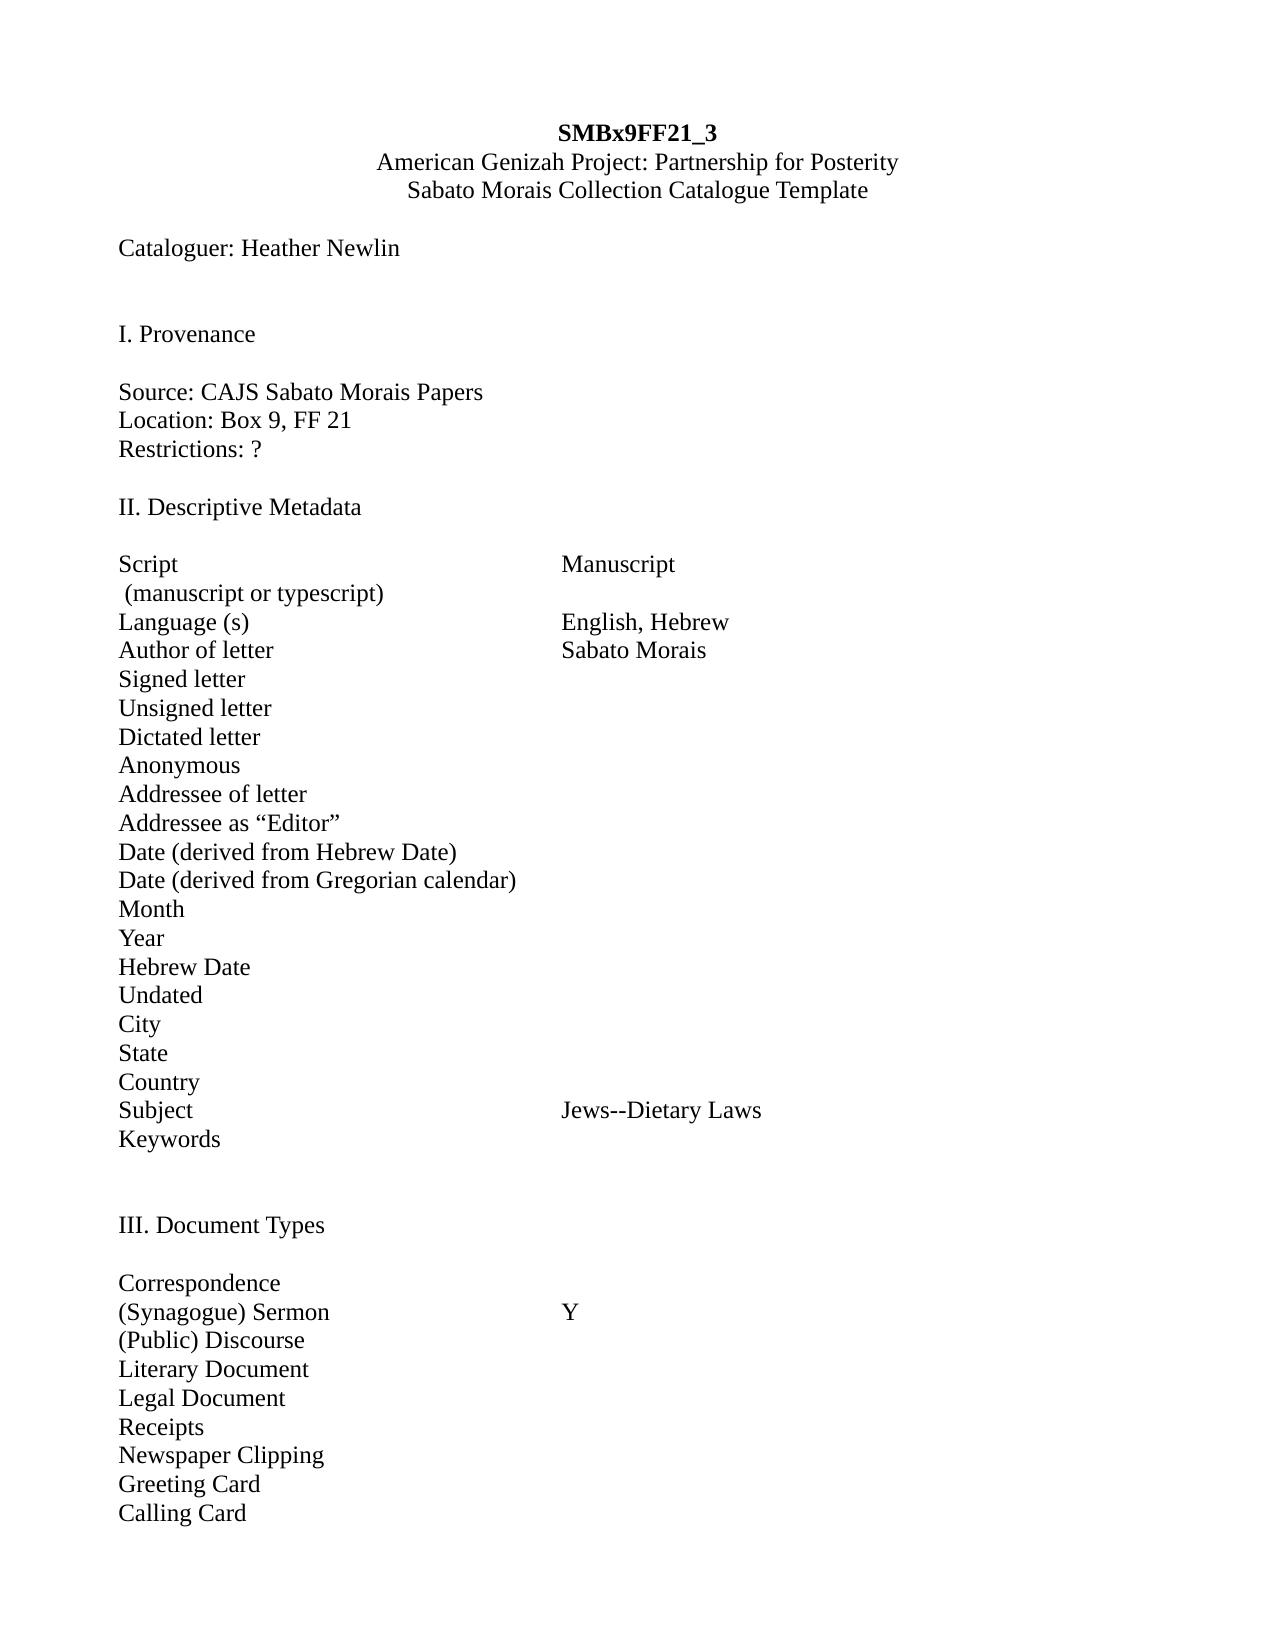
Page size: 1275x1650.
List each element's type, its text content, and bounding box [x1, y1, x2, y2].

text Calling Card [118, 1498, 1157, 1527]
text Subject Jews--Dietary Laws [118, 1096, 1157, 1124]
text State [118, 1038, 1157, 1067]
text Location: Box 9, FF 21 [118, 406, 1157, 434]
text Greeting Card [118, 1469, 1157, 1498]
text Hebrew Date [118, 952, 1157, 981]
text (manuscript or typescript) [118, 578, 1157, 607]
text Script Manuscript [118, 549, 1157, 578]
text Correspondence [118, 1268, 1157, 1297]
text III. Document Types [118, 1211, 1157, 1239]
text City [118, 1009, 1157, 1038]
text Receipts [118, 1412, 1157, 1441]
text SMBx9FF21_3 [118, 118, 1157, 147]
text Cataloguer: Heather Newlin [118, 233, 1157, 262]
text Month [118, 894, 1157, 923]
text Dictated letter [118, 722, 1157, 751]
text Language (s) English, Hebrew [118, 607, 1157, 636]
text Date (derived from Hebrew Date) [118, 837, 1157, 866]
text Source: CAJS Sabato Morais Papers [118, 377, 1157, 406]
text Country [118, 1067, 1157, 1096]
text Addressee as “Editor” [118, 808, 1157, 837]
text Newspaper Clipping [118, 1441, 1157, 1469]
text Legal Document [118, 1383, 1157, 1412]
text Undated [118, 981, 1157, 1009]
text Author of letter Sabato Morais [118, 636, 1157, 664]
text Date (derived from Gregorian calendar) [118, 866, 1157, 894]
text Year [118, 923, 1157, 952]
text Signed letter [118, 664, 1157, 693]
text Addressee of letter [118, 779, 1157, 808]
text II. Descriptive Metadata [118, 492, 1157, 521]
text Anonymous [118, 751, 1157, 779]
text (Synagogue) Sermon Y [118, 1297, 1157, 1326]
text Sabato Morais Collection Catalogue Template [118, 176, 1157, 204]
text Literary Document [118, 1354, 1157, 1383]
text (Public) Discourse [118, 1326, 1157, 1354]
text I. Provenance [118, 319, 1157, 348]
text American Genizah Project: Partnership for Posterity [118, 147, 1157, 176]
text Keywords [118, 1124, 1157, 1153]
text Unsigned letter [118, 693, 1157, 722]
text Restrictions: ? [118, 434, 1157, 463]
